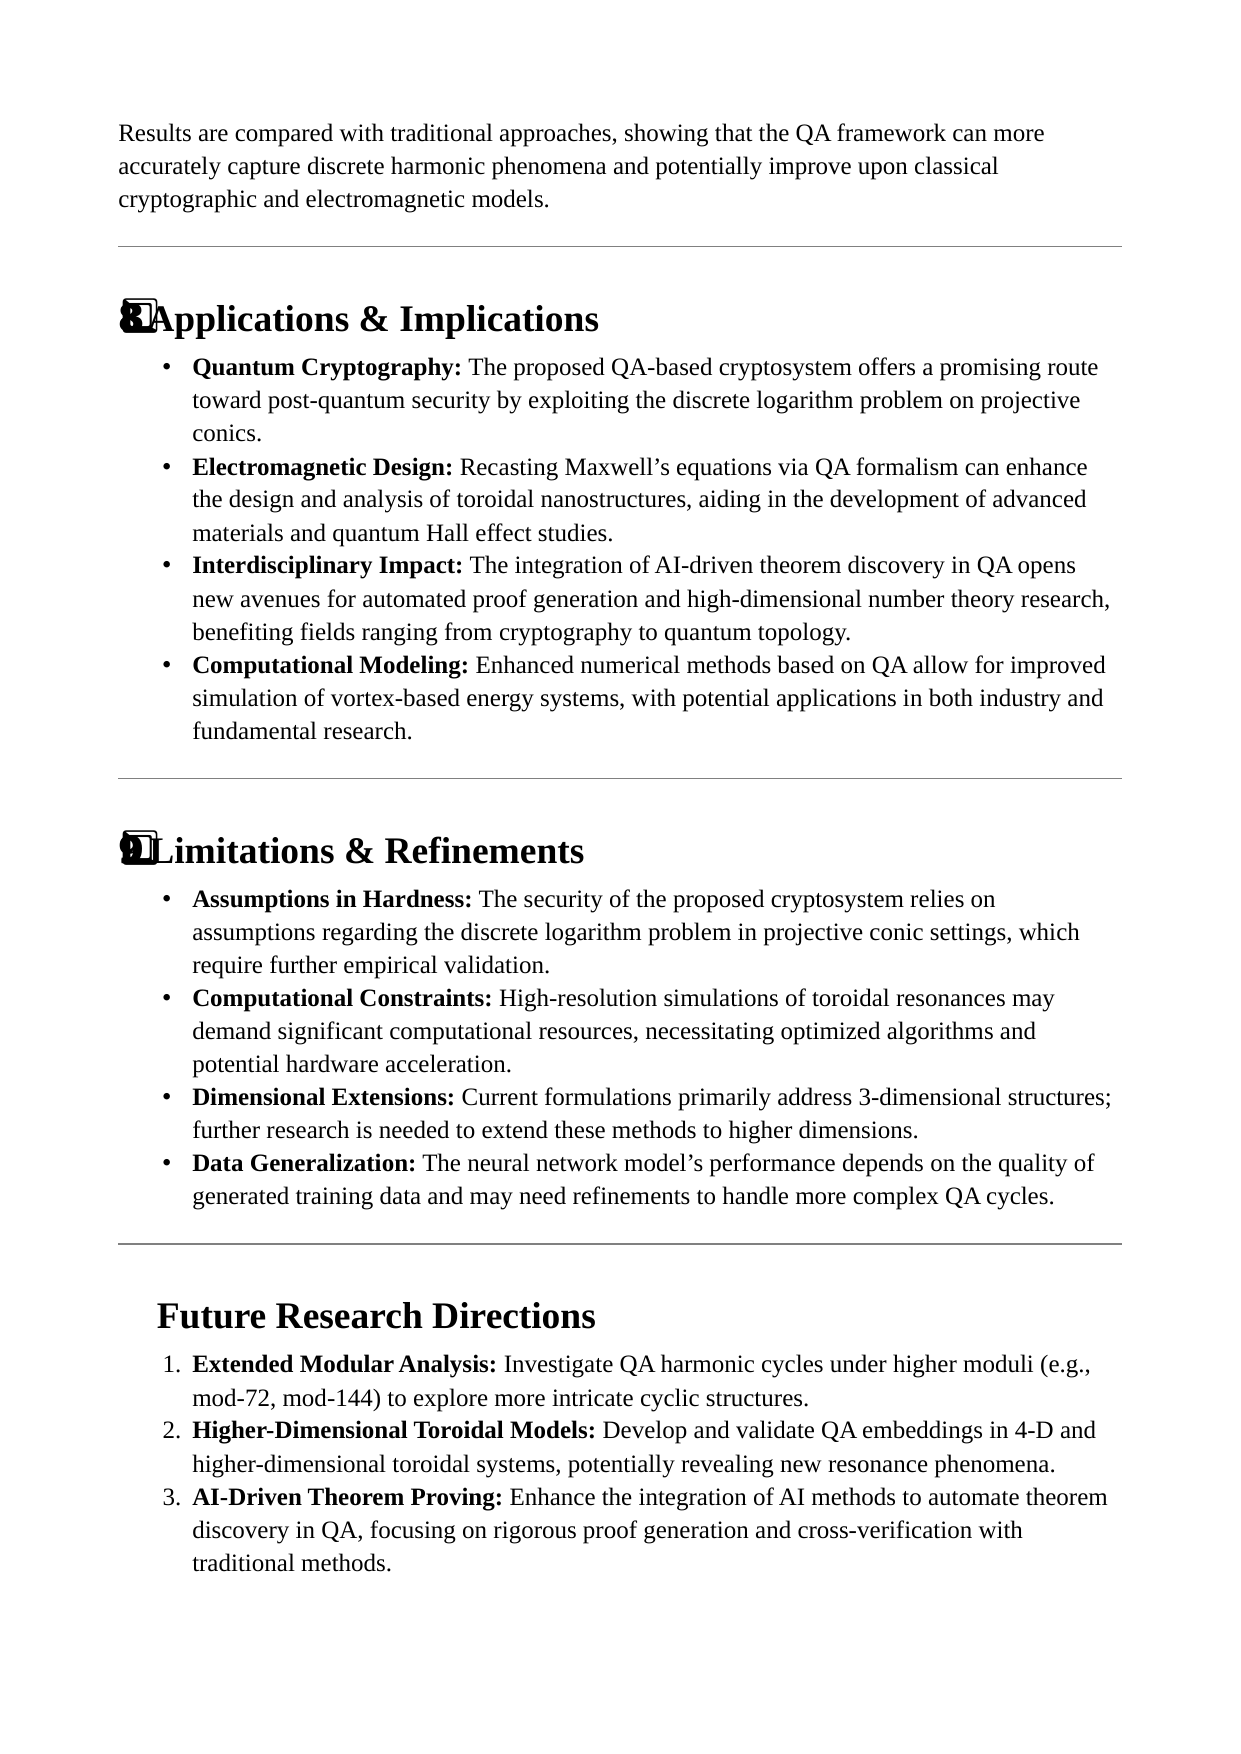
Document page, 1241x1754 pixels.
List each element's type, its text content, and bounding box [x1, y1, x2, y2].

list Extended Modular Analysis: Investigate QA harmonic cycles under higher moduli (e.g., mod‑72, mod‑144) to explore more intricate cyclic structures. [162, 1349, 1122, 1411]
list Dimensional Extensions: Current formulations primarily address 3-dimensional structures; further research is needed to extend these methods to higher dimensions. [162, 1082, 1122, 1144]
list Higher-Dimensional Toroidal Models: Develop and validate QA embeddings in 4-D and higher-dimensional toroidal systems, potentially revealing new resonance phenomena. [162, 1416, 1122, 1477]
list Computational Constraints: High-resolution simulations of toroidal resonances may demand significant computational resources, necessitating optimized algorithms and potential hardware acceleration. [162, 983, 1122, 1078]
list Interdisciplinary Impact: The integration of AI-driven theorem discovery in QA opens new avenues for automated proof generation and high-dimensional number theory research, benefiting fields ranging from cryptography to quantum topology. [162, 551, 1122, 645]
list Data Generalization: The neural network model’s performance depends on the quality of generated training data and may need refinements to handle more complex QA cycles. [162, 1148, 1122, 1210]
subtitle 🔟 Future Research Directions [118, 1294, 1122, 1337]
list Assumptions in Hardness: The security of the proposed cryptosystem relies on assumptions regarding the discrete logarithm problem in projective conic settings, which require further empirical validation. [162, 884, 1122, 979]
list AI-Driven Theorem Proving: Enhance the integration of AI methods to automate theorem discovery in QA, focusing on rigorous proof generation and cross-verification with traditional methods. [162, 1482, 1122, 1576]
list Quantum Cryptography: The proposed QA-based cryptosystem offers a promising route toward post-quantum security by exploiting the discrete logarithm problem on projective conics. [162, 352, 1122, 447]
list Computational Modeling: Enhanced numerical methods based on QA allow for improved simulation of vortex-based energy systems, with potential applications in both industry and fundamental research. [162, 650, 1122, 744]
text Results are compared with traditional approaches, showing that the QA framework can more accurately capture discrete harmonic phenomena and potentially improve upon classical cryptographic and electromagnetic models. [118, 118, 1122, 213]
list Electromagnetic Design: Recasting Maxwell’s equations via QA formalism can enhance the design and analysis of toroidal nanostructures, aiding in the development of advanced materials and quantum Hall effect studies. [162, 452, 1122, 546]
subtitle 9️⃣ Limitations & Refinements [118, 828, 1122, 872]
subtitle 8️⃣ Applications & Implications [118, 297, 1122, 340]
